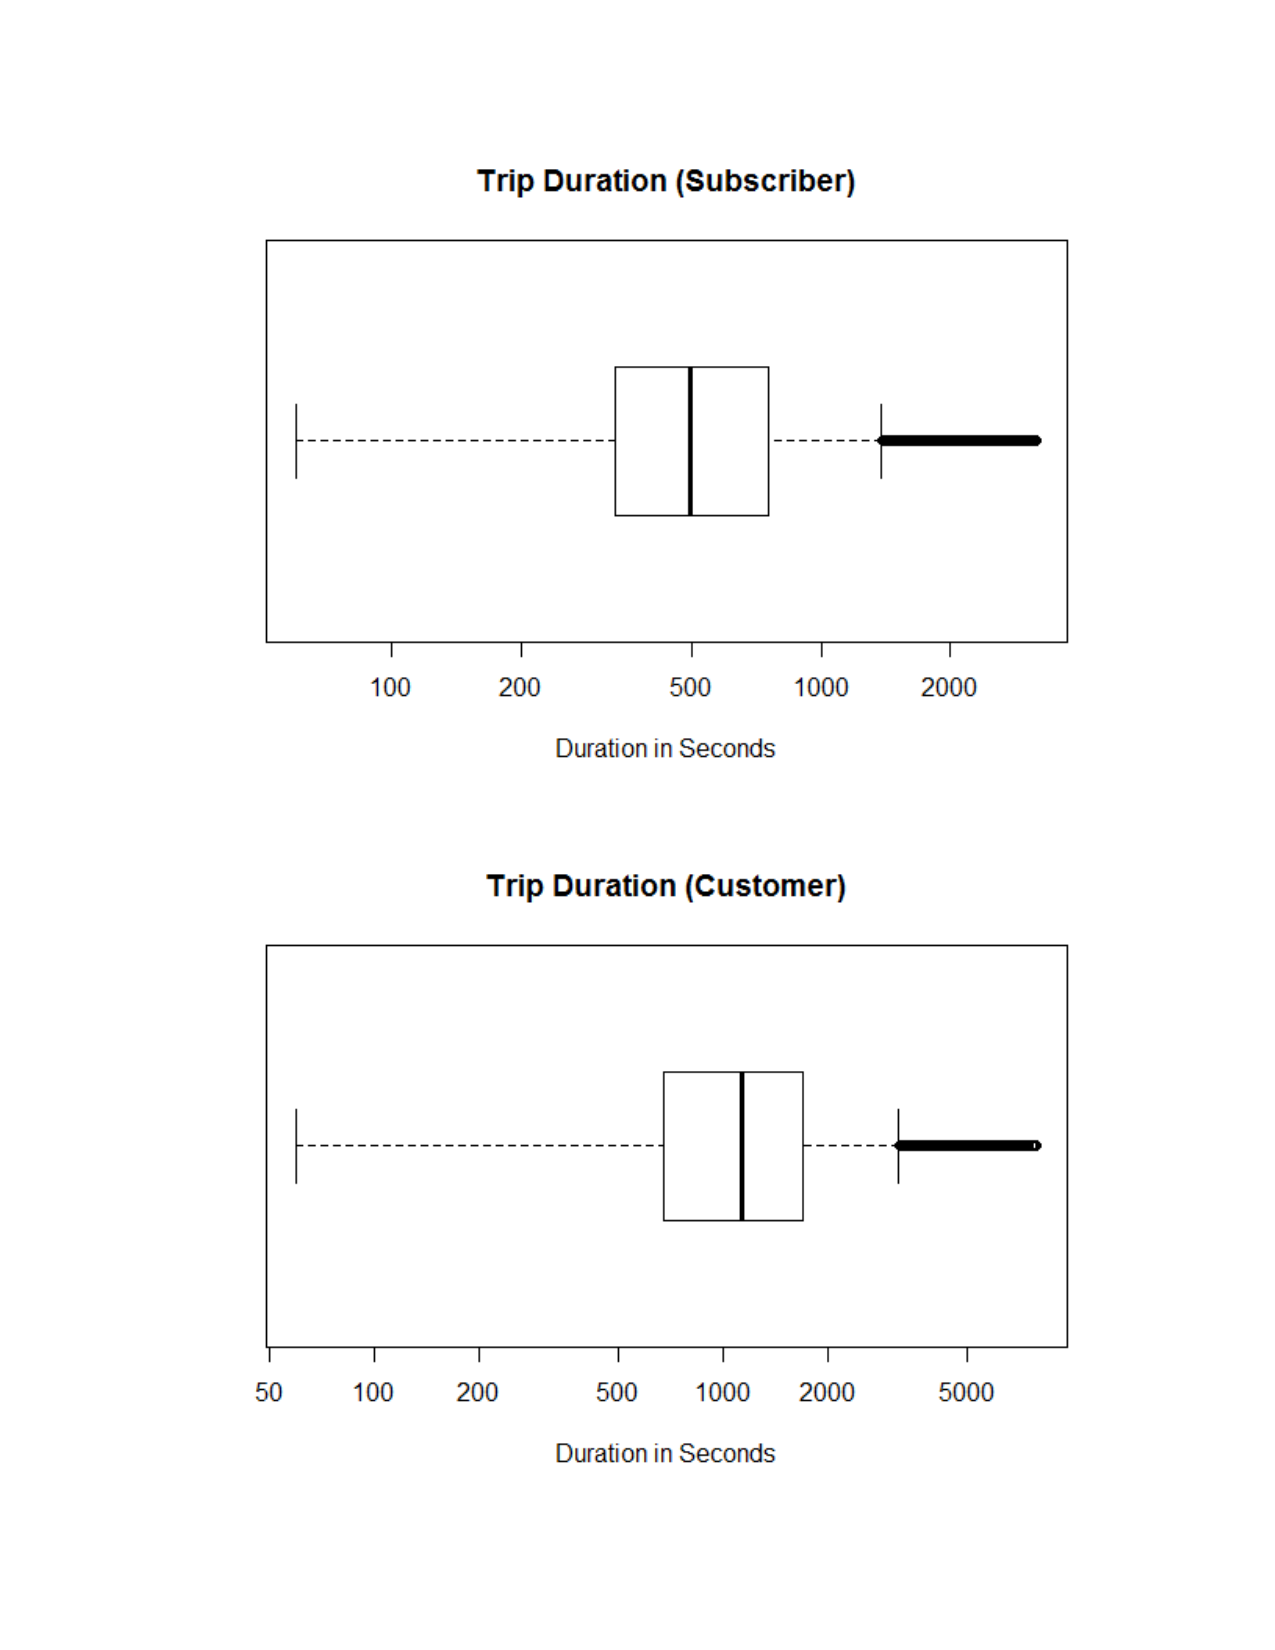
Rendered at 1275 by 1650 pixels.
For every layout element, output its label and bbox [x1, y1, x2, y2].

picture [144, 823, 1131, 1500]
picture [144, 118, 1131, 795]
